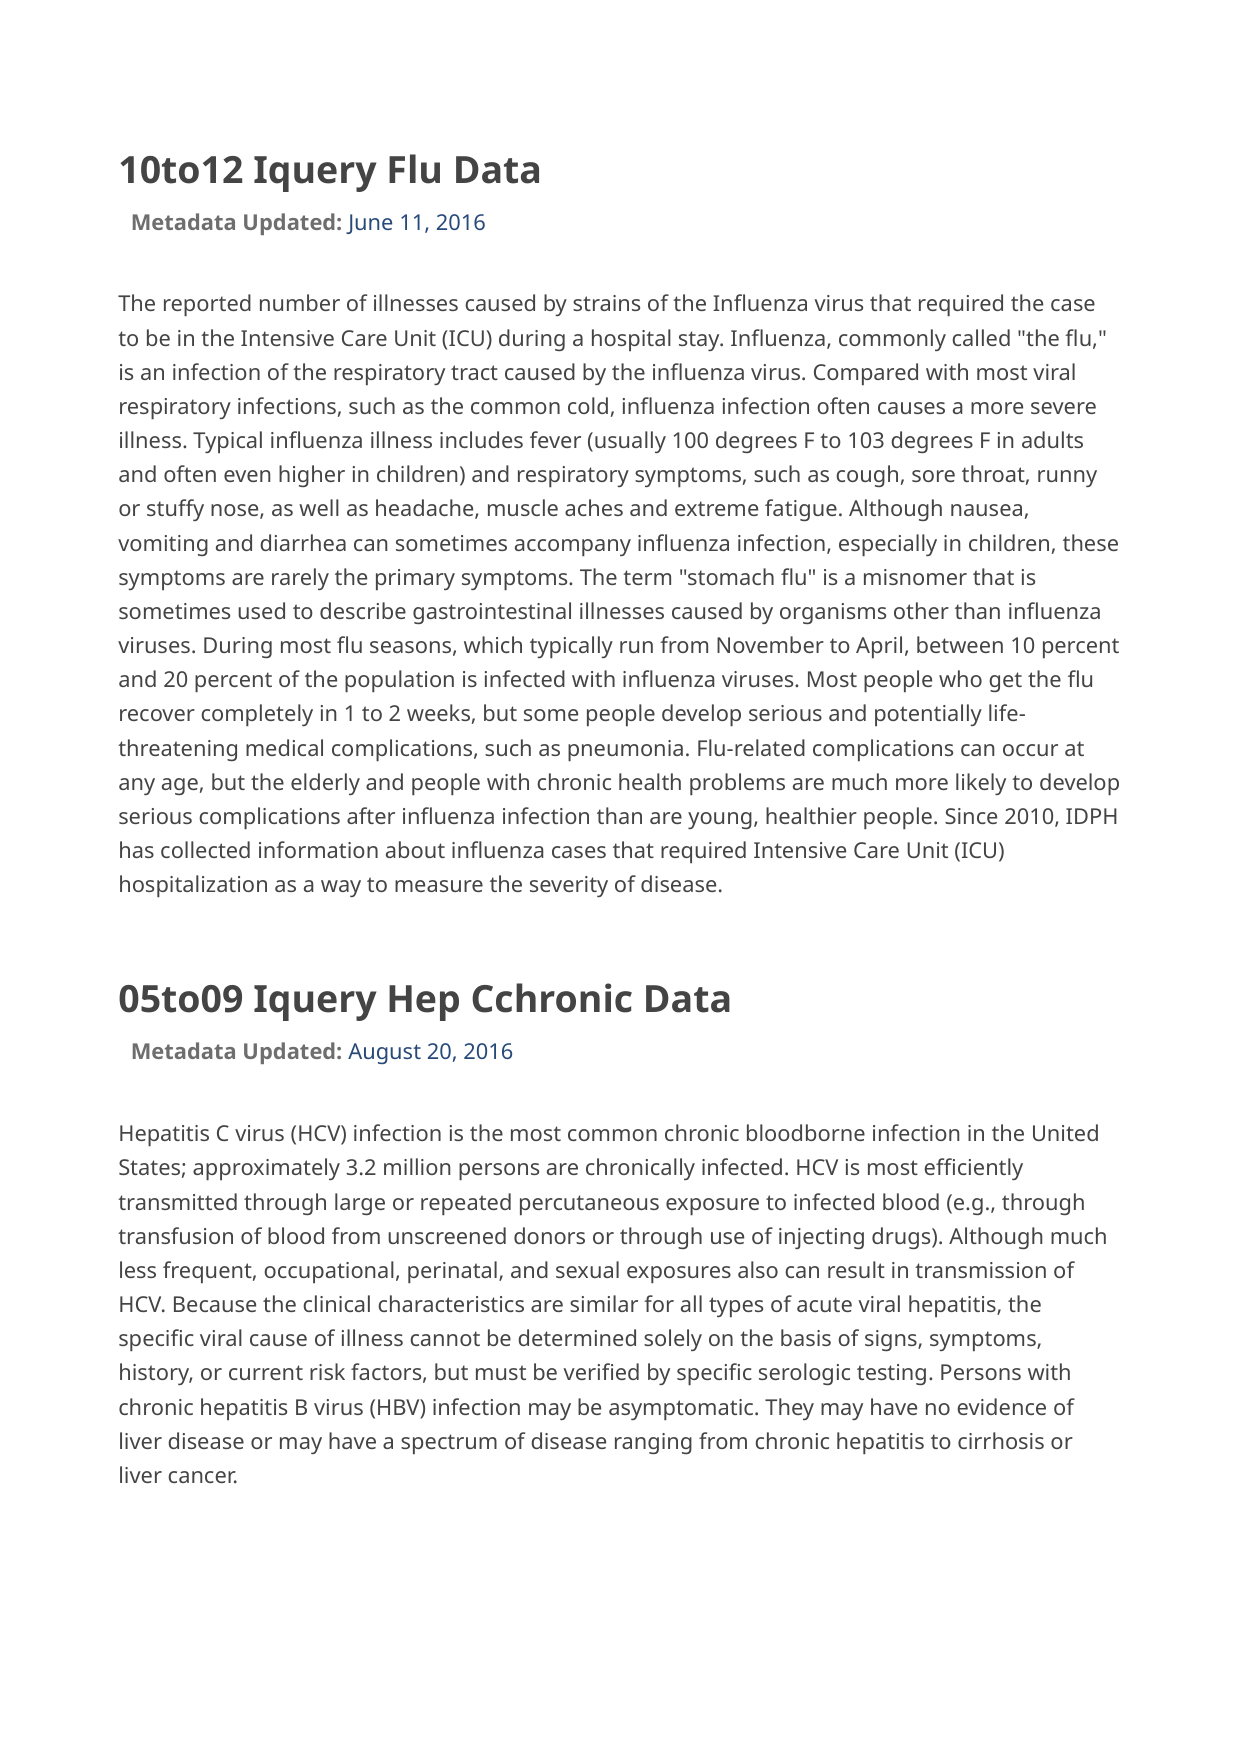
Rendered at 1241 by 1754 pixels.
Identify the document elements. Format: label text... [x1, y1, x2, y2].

subtitle 05to09 Iquery Hep Cchronic Data [118, 973, 1122, 1024]
subtitle 10to12 Iquery Flu Data [118, 143, 1122, 194]
text Hepatitis C virus (HCV) infection is the most common chronic bloodborne infection in the United States; approximately 3.2 million persons are chronically infected. HCV is most efficiently transmitted through large or repeated percutaneous exposure to infected blood (e.g., through transfusion of blood from unscreened donors or through use of injecting drugs). Although much less frequent, occupational, perinatal, and sexual exposures also can result in transmission of HCV. Because the clinical characteristics are similar for all types of acute viral hepatitis, the specific viral cause of illness cannot be determined solely on the basis of signs, symptoms, history, or current risk factors, but must be verified by specific serologic testing. Persons with chronic hepatitis B virus (HBV) infection may be asymptomatic. They may have no evidence of liver disease or may have a spectrum of disease ranging from chronic hepatitis to cirrhosis or liver cancer. [118, 1118, 1122, 1489]
text Metadata Updated: June 11, 2016 [131, 207, 1122, 236]
text Metadata Updated: August 20, 2016 [131, 1036, 1122, 1066]
text The reported number of illnesses caused by strains of the Influenza virus that required the case to be in the Intensive Care Unit (ICU) during a hospital stay. Influenza, commonly called "the flu," is an infection of the respiratory tract caused by the influenza virus. Compared with most viral respiratory infections, such as the common cold, influenza infection often causes a more severe illness. Typical influenza illness includes fever (usually 100 degrees F to 103 degrees F in adults and often even higher in children) and respiratory symptoms, such as cough, sore throat, runny or stuffy nose, as well as headache, muscle aches and extreme fatigue. Although nausea, vomiting and diarrhea can sometimes accompany influenza infection, especially in children, these symptoms are rarely the primary symptoms. The term "stomach flu" is a misnomer that is sometimes used to describe gastrointestinal illnesses caused by organisms other than influenza viruses. During most flu seasons, which typically run from November to April, between 10 percent and 20 percent of the population is infected with influenza viruses. Most people who get the flu recover completely in 1 to 2 weeks, but some people develop serious and potentially life-threatening medical complications, such as pneumonia. Flu-related complications can occur at any age, but the elderly and people with chronic health problems are much more likely to develop serious complications after influenza infection than are young, healthier people. Since 2010, IDPH has collected information about influenza cases that required Intensive Care Unit (ICU) hospitalization as a way to measure the severity of disease. [118, 288, 1122, 899]
